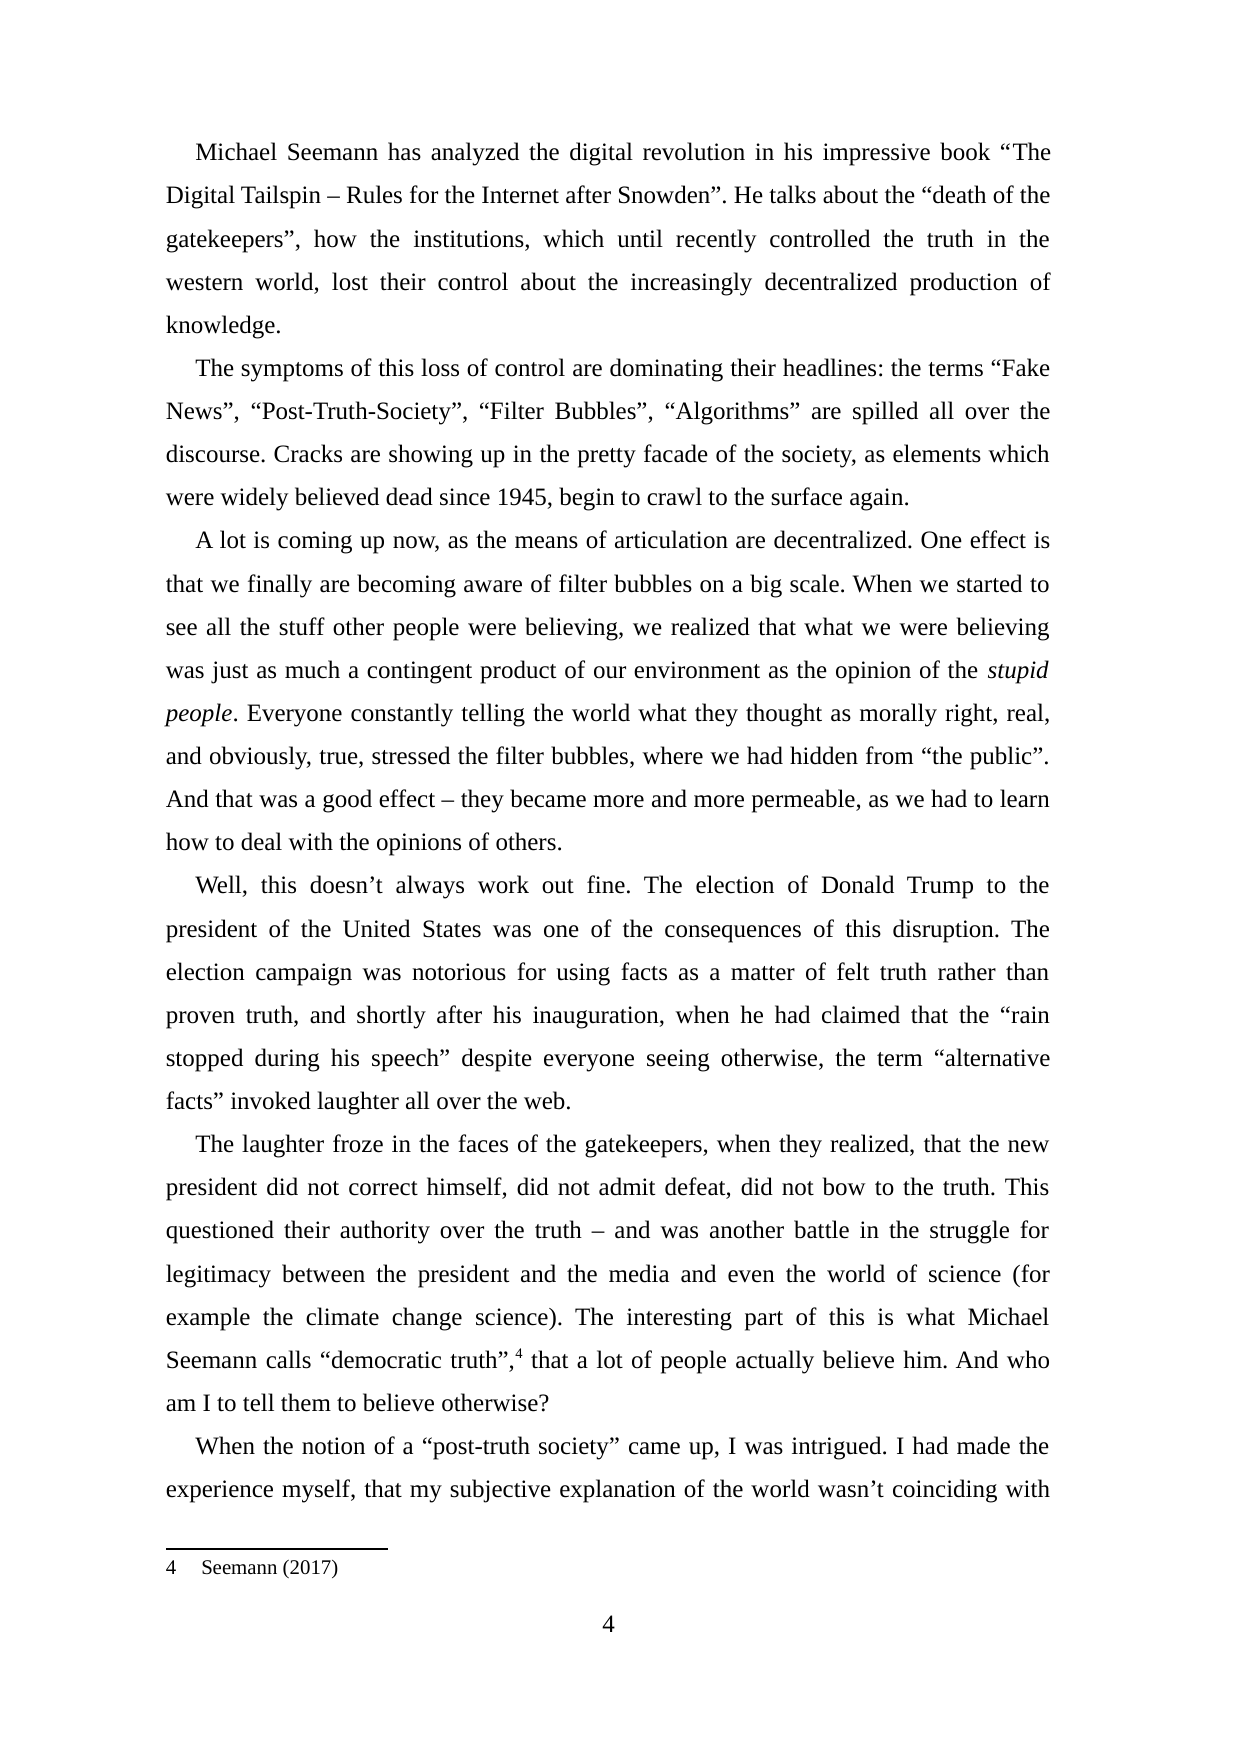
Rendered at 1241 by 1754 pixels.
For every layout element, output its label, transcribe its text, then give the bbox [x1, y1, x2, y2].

text A lot is coming up now, as the means of articulation are decentralized. One effect is that we finally are becoming aware of filter bubbles on a big scale. When we started to see all the stuff other people were believing, we realized that what we were believing was just as much a contingent product of our environment as the opinion of the stupid people. Everyone constantly telling the world what they thought as morally right, real, and obviously, true, stressed the filter bubbles, where we had hidden from “the public”. And that was a good effect – they became more and more permeable, as we had to learn how to deal with the opinions of others. [166, 526, 1051, 856]
text Well, this doesn’t always work out fine. The election of Donald Trump to the president of the United States was one of the consequences of this disruption. The election campaign was notorious for using facts as a matter of felt truth rather than proven truth, and shortly after his inauguration, when he had claimed that the “rain stopped during his speech” despite everyone seeing otherwise, the term “alternative facts” invoked laughter all over the web. [166, 871, 1051, 1115]
text The symptoms of this loss of control are dominating their headlines: the terms “Fake News”, “Post-Truth-Society”, “Filter Bubbles”, “Algorithms” are spilled all over the discourse. Cracks are showing up in the pretty facade of the society, as elements which were widely believed dead since 1945, begin to crawl to the surface again. [166, 353, 1051, 511]
text When the notion of a “post-truth society” came up, I was intrigued. I had made the experience myself, that my subjective explanation of the world wasn’t coinciding with [166, 1431, 1051, 1503]
text Seemann (2017) [166, 1555, 1051, 1579]
text Michael Seemann has analyzed the digital revolution in his impressive book “The Digital Tailspin – Rules for the Internet after Snowden”. He talks about the “death of the gatekeepers”, how the institutions, which until recently controlled the truth in the western world, lost their control about the increasingly decentralized production of knowledge. [166, 137, 1051, 339]
text The laughter froze in the faces of the gatekeepers, when they realized, that the new president did not correct himself, did not admit defeat, did not bow to the truth. This questioned their authority over the truth – and was another battle in the struggle for legitimacy between the president and the media and even the world of science (for example the climate change science). The interesting part of this is what Michael Seemann calls “democratic truth”, that a lot of people actually believe him. And who am I to tell them to believe otherwise? [166, 1129, 1051, 1417]
